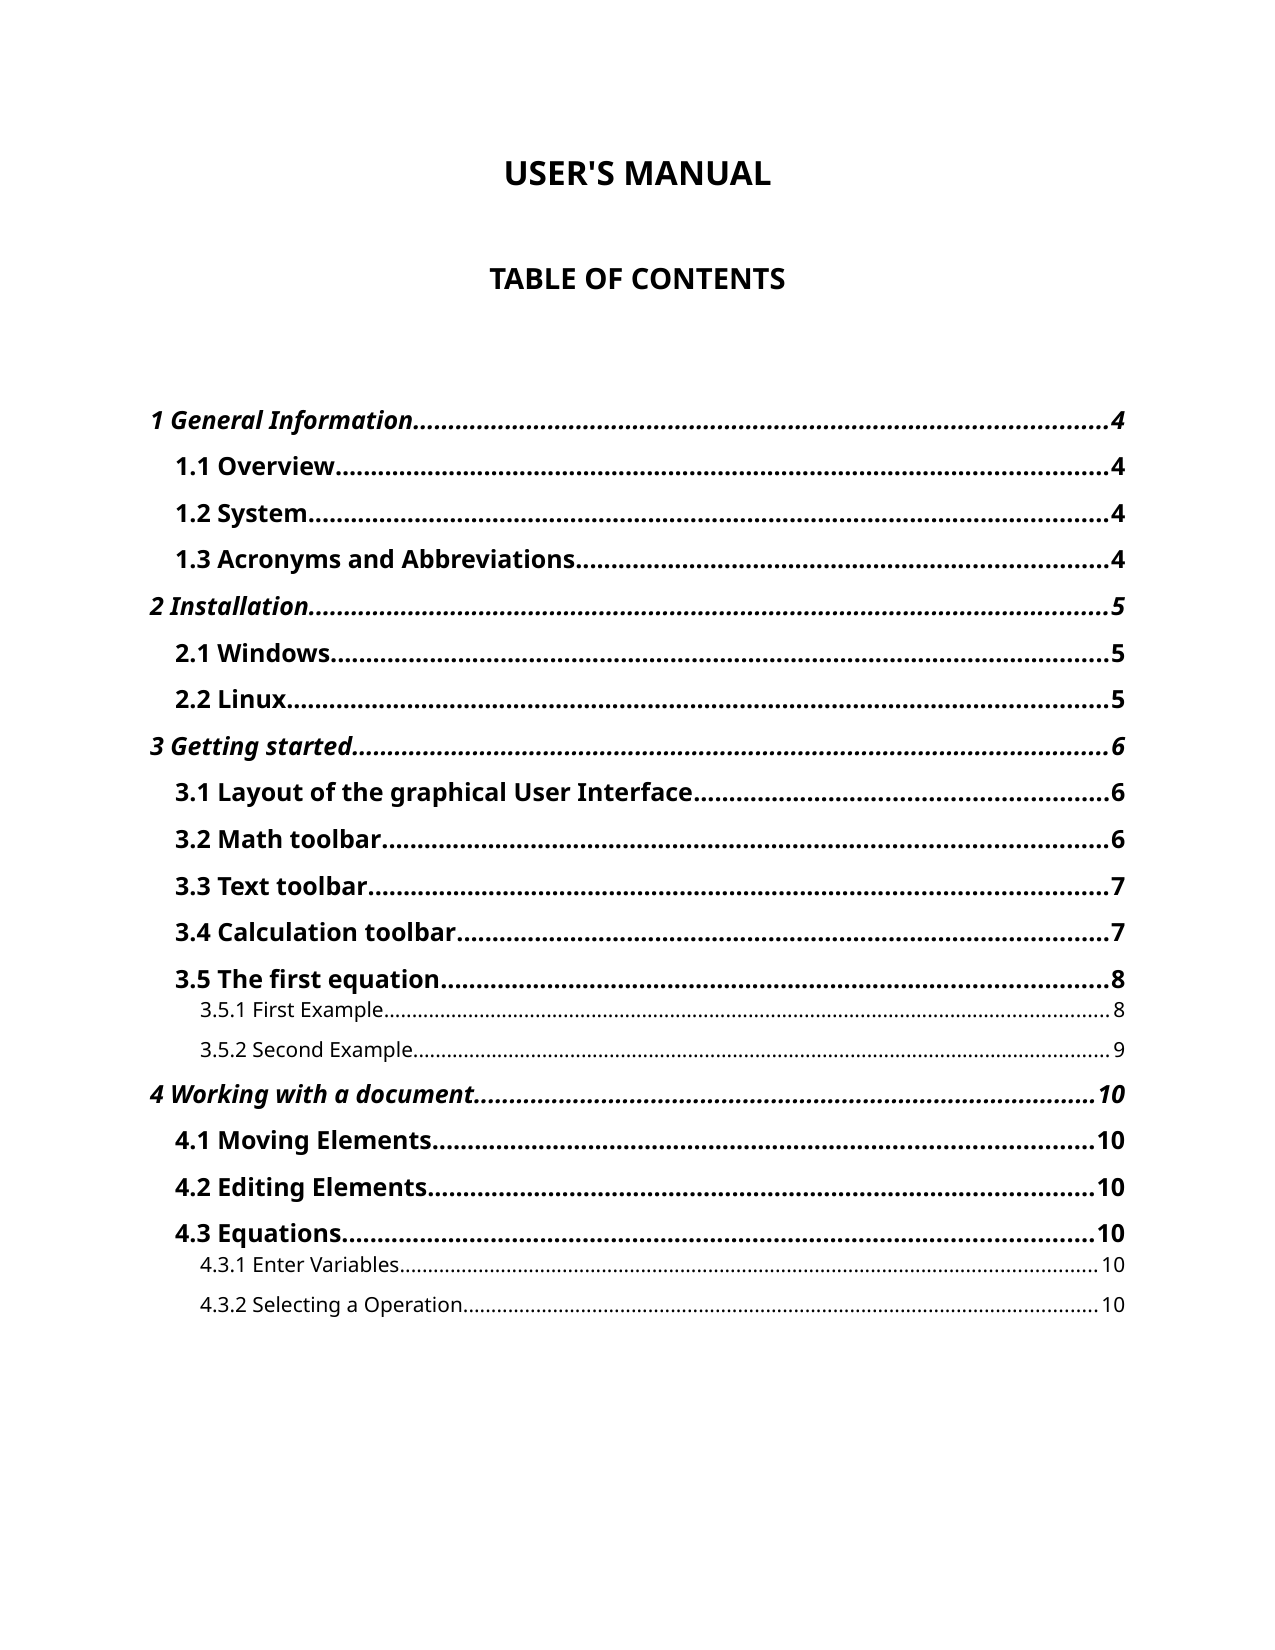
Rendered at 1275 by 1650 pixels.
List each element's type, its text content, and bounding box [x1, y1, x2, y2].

text 4.3 Equations 10 [175, 1216, 1125, 1250]
text 2 Installation 5 [150, 589, 1125, 623]
text 1 General Information 4 [150, 402, 1125, 437]
text 3.5.1 First Example 8 [200, 995, 1125, 1024]
text 3.5.2 Second Example 9 [200, 1036, 1125, 1064]
text 2.1 Windows 5 [175, 635, 1125, 669]
text 4.3.2 Selecting a Operation 10 [200, 1290, 1125, 1319]
text USER'S MANUAL [150, 150, 1125, 195]
text 3.1 Layout of the graphical User Interface 6 [175, 775, 1125, 809]
text 1.2 System 4 [175, 496, 1125, 530]
text 3.2 Math toolbar 6 [175, 822, 1125, 856]
text 3.3 Text toolbar 7 [175, 868, 1125, 902]
text 4.1 Moving Elements 10 [175, 1123, 1125, 1157]
text 4.3.1 Enter Variables 10 [200, 1250, 1125, 1279]
text 3 Getting started 6 [150, 728, 1125, 762]
text 3.5 The first equation 8 [175, 961, 1125, 995]
text 4 Working with a document 10 [150, 1076, 1125, 1111]
text TABLE OF CONTENTS [150, 259, 1125, 298]
text 1.1 Overview 4 [175, 449, 1125, 483]
text 3.4 Calculation toolbar 7 [175, 915, 1125, 949]
text 2.2 Linux 5 [175, 682, 1125, 716]
text 4.2 Editing Elements 10 [175, 1169, 1125, 1204]
text 1.3 Acronyms and Abbreviations 4 [175, 542, 1125, 576]
